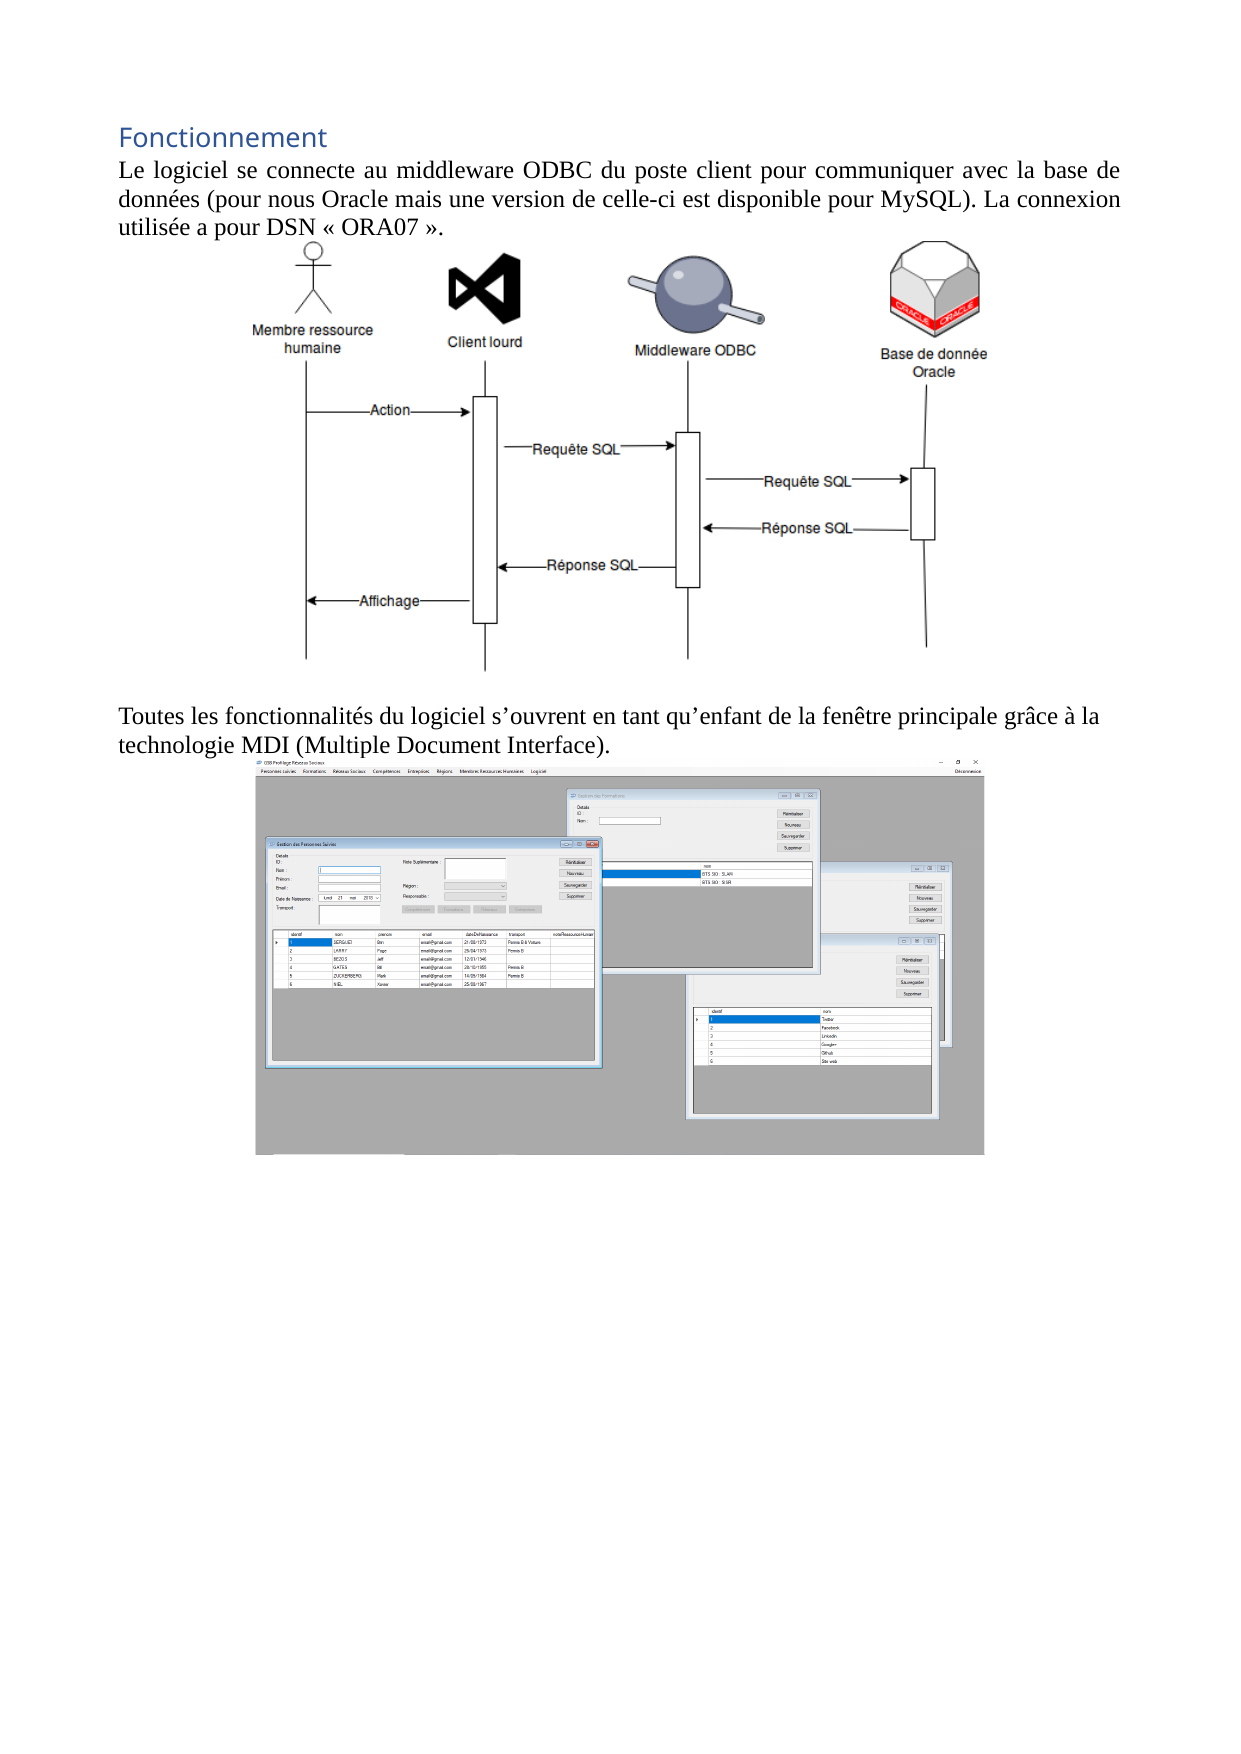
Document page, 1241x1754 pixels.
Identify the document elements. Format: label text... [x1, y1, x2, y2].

text Le logiciel se connecte au middleware ODBC du poste client pour communiquer avec la base de données (pour nous Oracle mais une version de celle-ci est disponible pour MySQL). La connexion utilisée a pour DSN « ORA07 ». [118, 155, 1122, 241]
subtitle Fonctionnement [118, 118, 1122, 155]
text Toutes les fonctionnalités du logiciel s’ouvrent en tant qu’enfant de la fenêtre principale grâce à la technologie MDI (Multiple Document Interface). [118, 701, 1122, 759]
